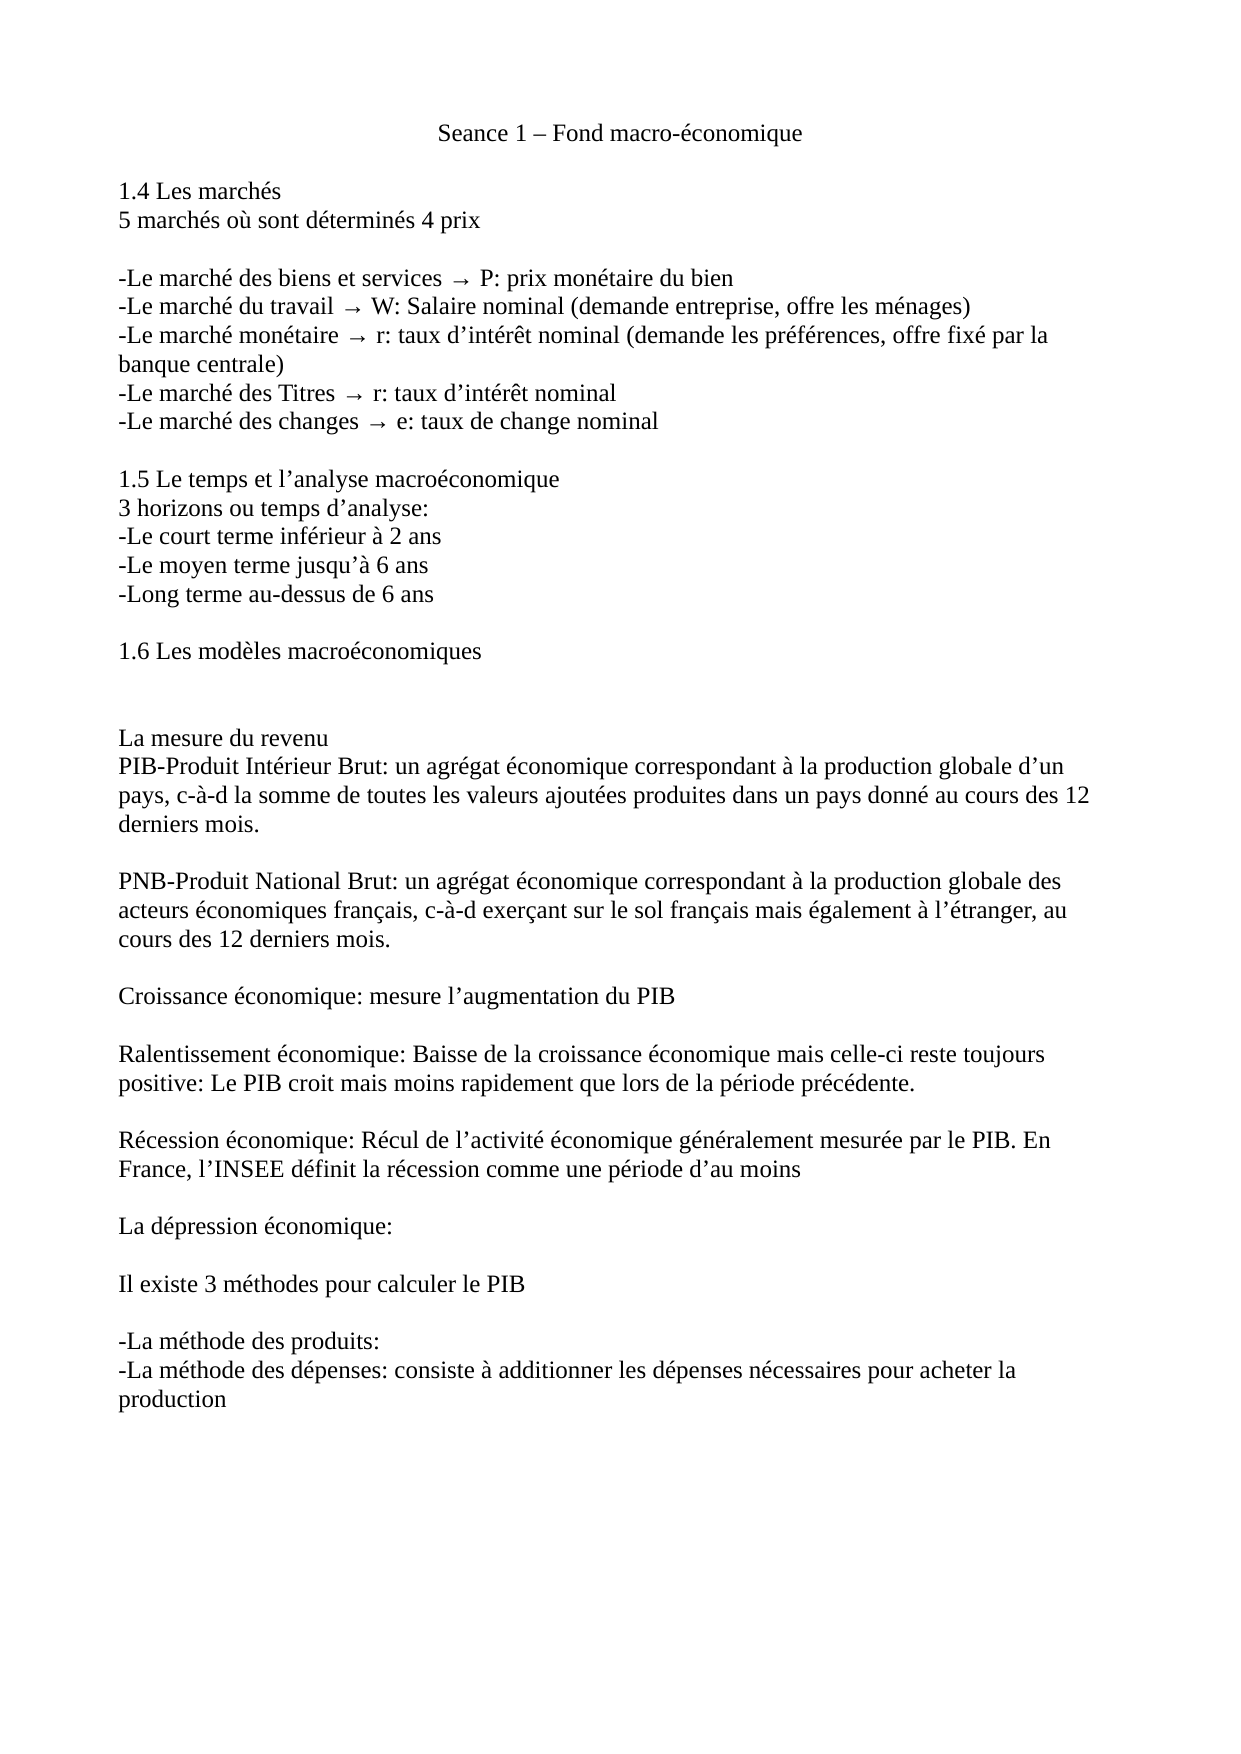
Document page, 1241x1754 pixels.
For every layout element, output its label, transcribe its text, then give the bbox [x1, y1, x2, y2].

text Croissance économique: mesure l’augmentation du PIB [118, 981, 1122, 1010]
text La mesure du revenu [118, 723, 1122, 751]
text Il existe 3 méthodes pour calculer le PIB [118, 1269, 1122, 1298]
text -Le marché des biens et services → P: prix monétaire du bien [118, 263, 1122, 291]
text -Long terme au-dessus de 6 ans [118, 579, 1122, 608]
text -Le marché des Titres → r: taux d’intérêt nominal [118, 378, 1122, 406]
text -Le marché monétaire → r: taux d’intérêt nominal (demande les préférences, offre fixé par la banque centrale) [118, 320, 1122, 378]
text -Le marché du travail → W: Salaire nominal (demande entreprise, offre les ménages) [118, 291, 1122, 320]
text -Le marché des changes → e: taux de change nominal [118, 406, 1122, 435]
text 5 marchés où sont déterminés 4 prix [118, 205, 1122, 234]
text -Le court terme inférieur à 2 ans [118, 521, 1122, 550]
text Récession économique: Récul de l’activité économique généralement mesurée par le PIB. En France, l’INSEE définit la récession comme une période d’au moins [118, 1125, 1122, 1183]
text -Le moyen terme jusqu’à 6 ans [118, 550, 1122, 579]
text 1.6 Les modèles macroéconomiques [118, 636, 1122, 665]
text PNB-Produit National Brut: un agrégat économique correspondant à la production globale des acteurs économiques français, c-à-d exerçant sur le sol français mais également à l’étranger, au cours des 12 derniers mois. [118, 866, 1122, 953]
text PIB-Produit Intérieur Brut: un agrégat économique correspondant à la production globale d’un pays, c-à-d la somme de toutes les valeurs ajoutées produites dans un pays donné au cours des 12 derniers mois. [118, 751, 1122, 838]
text La dépression économique: [118, 1211, 1122, 1240]
text 1.4 Les marchés [118, 176, 1122, 205]
text -La méthode des produits: [118, 1326, 1122, 1355]
text 3 horizons ou temps d’analyse: [118, 493, 1122, 521]
text Ralentissement économique: Baisse de la croissance économique mais celle-ci reste toujours positive: Le PIB croit mais moins rapidement que lors de la période précédente. [118, 1039, 1122, 1096]
text 1.5 Le temps et l’analyse macroéconomique [118, 464, 1122, 493]
text -La méthode des dépenses: consiste à additionner les dépenses nécessaires pour acheter la production [118, 1355, 1122, 1413]
